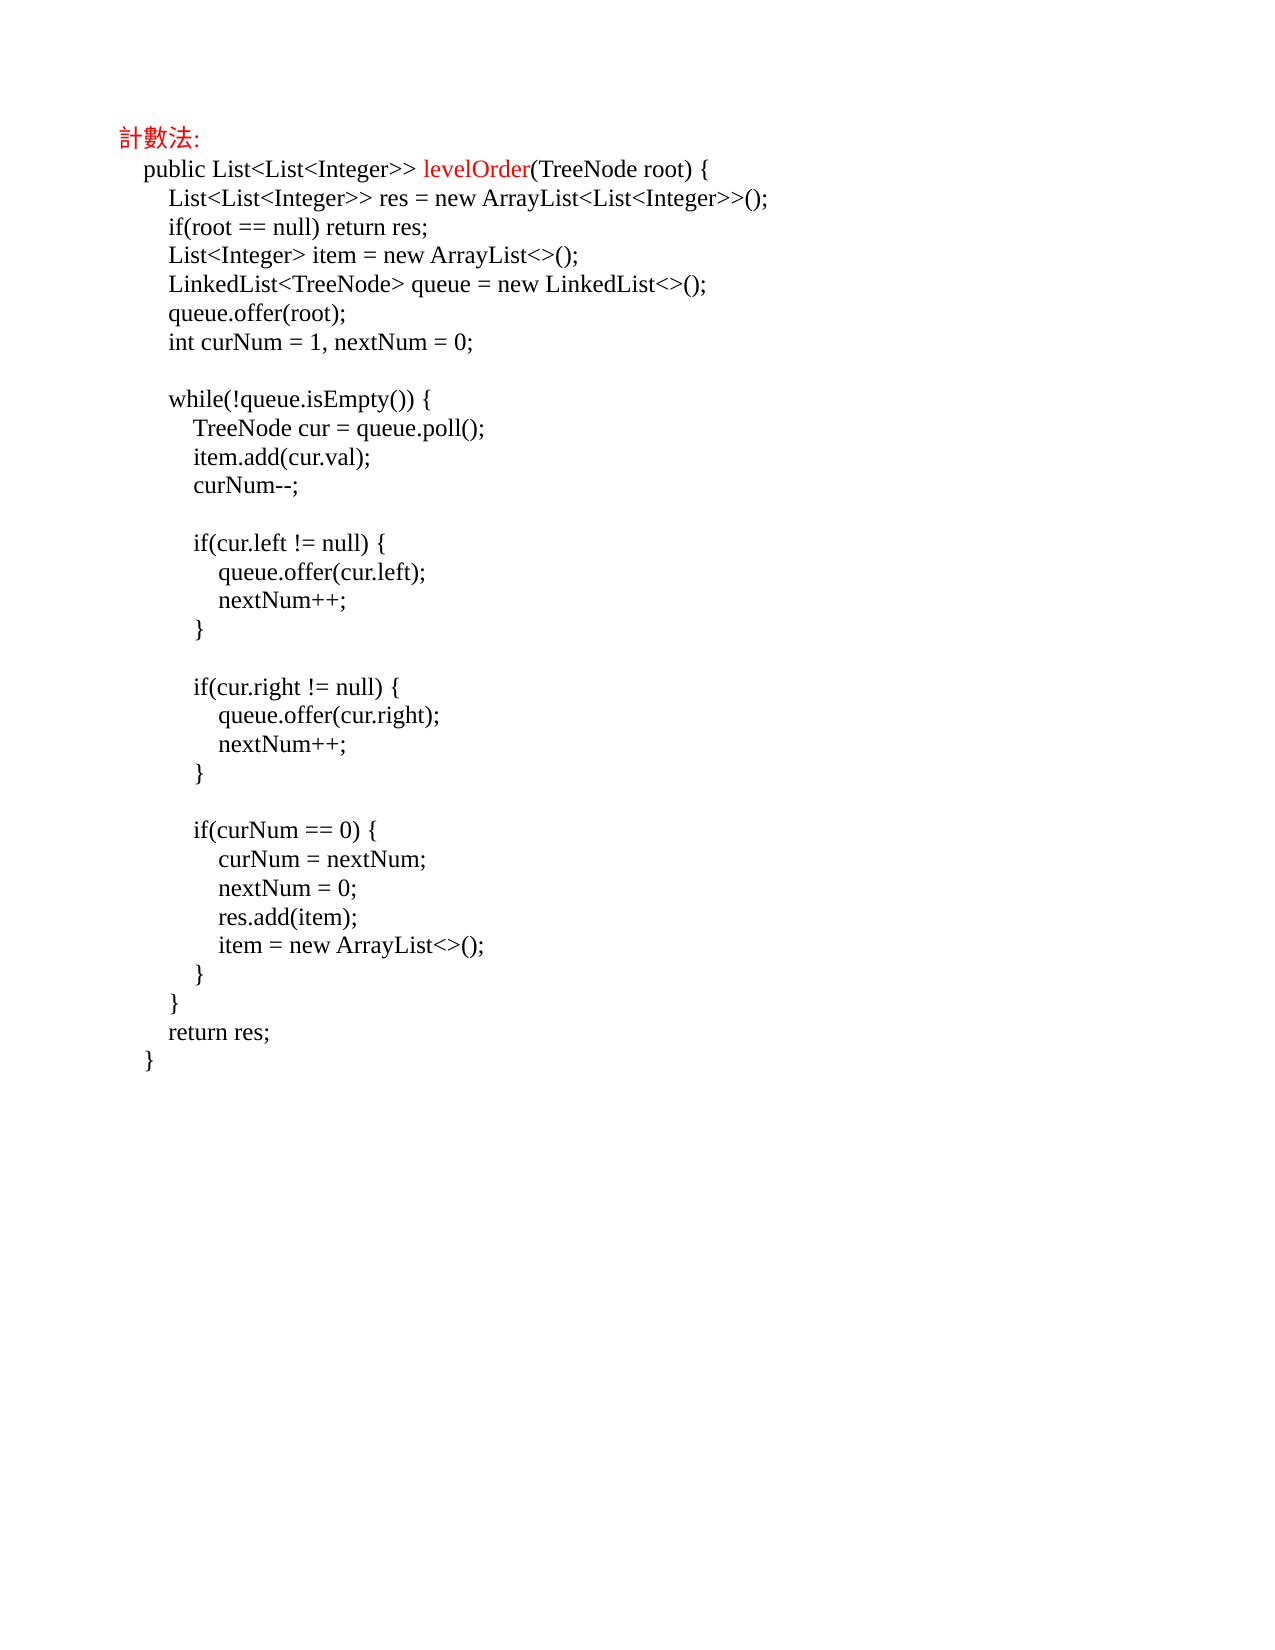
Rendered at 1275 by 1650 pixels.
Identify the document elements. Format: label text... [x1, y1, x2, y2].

text } [118, 1046, 1157, 1074]
text if(root == null) return res; [118, 212, 1157, 241]
text queue.offer(root); [118, 298, 1157, 327]
text } [118, 758, 1157, 787]
text public List<List<Integer>> levelOrder(TreeNode root) { [118, 154, 1157, 183]
text nextNum++; [118, 586, 1157, 614]
text if(curNum == 0) { [118, 816, 1157, 844]
text item = new ArrayList<>(); [118, 931, 1157, 959]
text nextNum = 0; [118, 873, 1157, 902]
text return res; [118, 1017, 1157, 1046]
text curNum--; [118, 471, 1157, 499]
text queue.offer(cur.right); [118, 701, 1157, 729]
text item.add(cur.val); [118, 442, 1157, 471]
text if(cur.left != null) { [118, 528, 1157, 557]
text 計數法: [118, 118, 1157, 154]
text } [118, 988, 1157, 1017]
text List<Integer> item = new ArrayList<>(); [118, 241, 1157, 269]
text LinkedList<TreeNode> queue = new LinkedList<>(); [118, 269, 1157, 298]
text TreeNode cur = queue.poll(); [118, 413, 1157, 442]
text curNum = nextNum; [118, 844, 1157, 873]
text while(!queue.isEmpty()) { [118, 384, 1157, 413]
text int curNum = 1, nextNum = 0; [118, 327, 1157, 356]
text } [118, 614, 1157, 643]
text queue.offer(cur.left); [118, 557, 1157, 586]
text nextNum++; [118, 729, 1157, 758]
text if(cur.right != null) { [118, 672, 1157, 701]
text List<List<Integer>> res = new ArrayList<List<Integer>>(); [118, 183, 1157, 212]
text res.add(item); [118, 902, 1157, 931]
text } [118, 959, 1157, 988]
